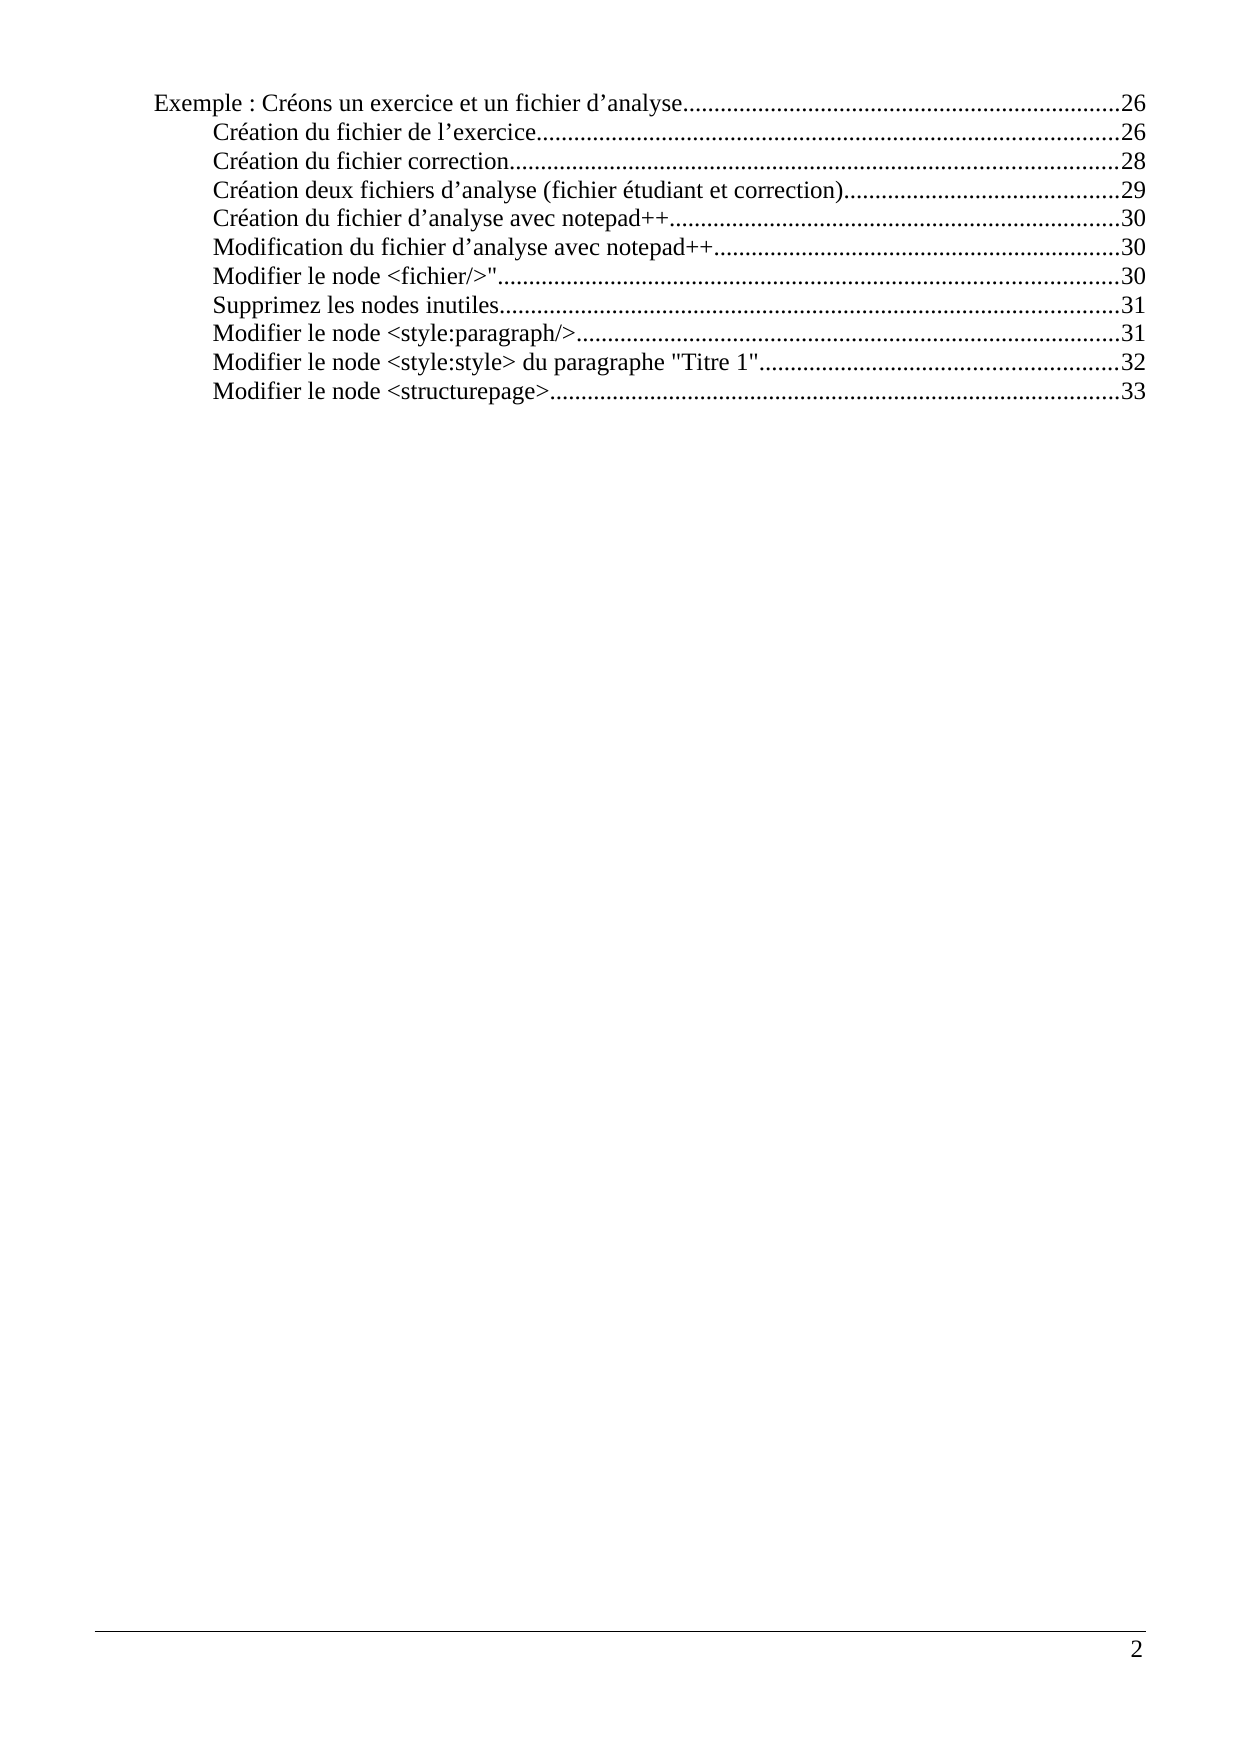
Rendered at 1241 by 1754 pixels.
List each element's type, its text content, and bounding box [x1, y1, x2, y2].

text Modifier le node <style:paragraph/> 31 [212, 318, 1146, 347]
text Création du fichier d’analyse avec notepad++ 30 [213, 203, 1146, 232]
text Exemple : Créons un exercice et un fichier d’analyse 26 [153, 88, 1146, 117]
text Création du fichier de l’exercice 26 [213, 117, 1146, 146]
text Supprimez les nodes inutiles 31 [212, 290, 1146, 318]
text Création du fichier correction 28 [213, 146, 1146, 175]
text Création deux fichiers d’analyse (fichier étudiant et correction) 29 [213, 175, 1146, 203]
text Modifier le node <structurepage> 33 [212, 376, 1146, 405]
text Modifier le node <fichier/>" 30 [212, 261, 1146, 290]
text Modification du fichier d’analyse avec notepad++ 30 [213, 232, 1146, 261]
text Modifier le node <style:style> du paragraphe "Titre 1" 32 [212, 347, 1146, 376]
